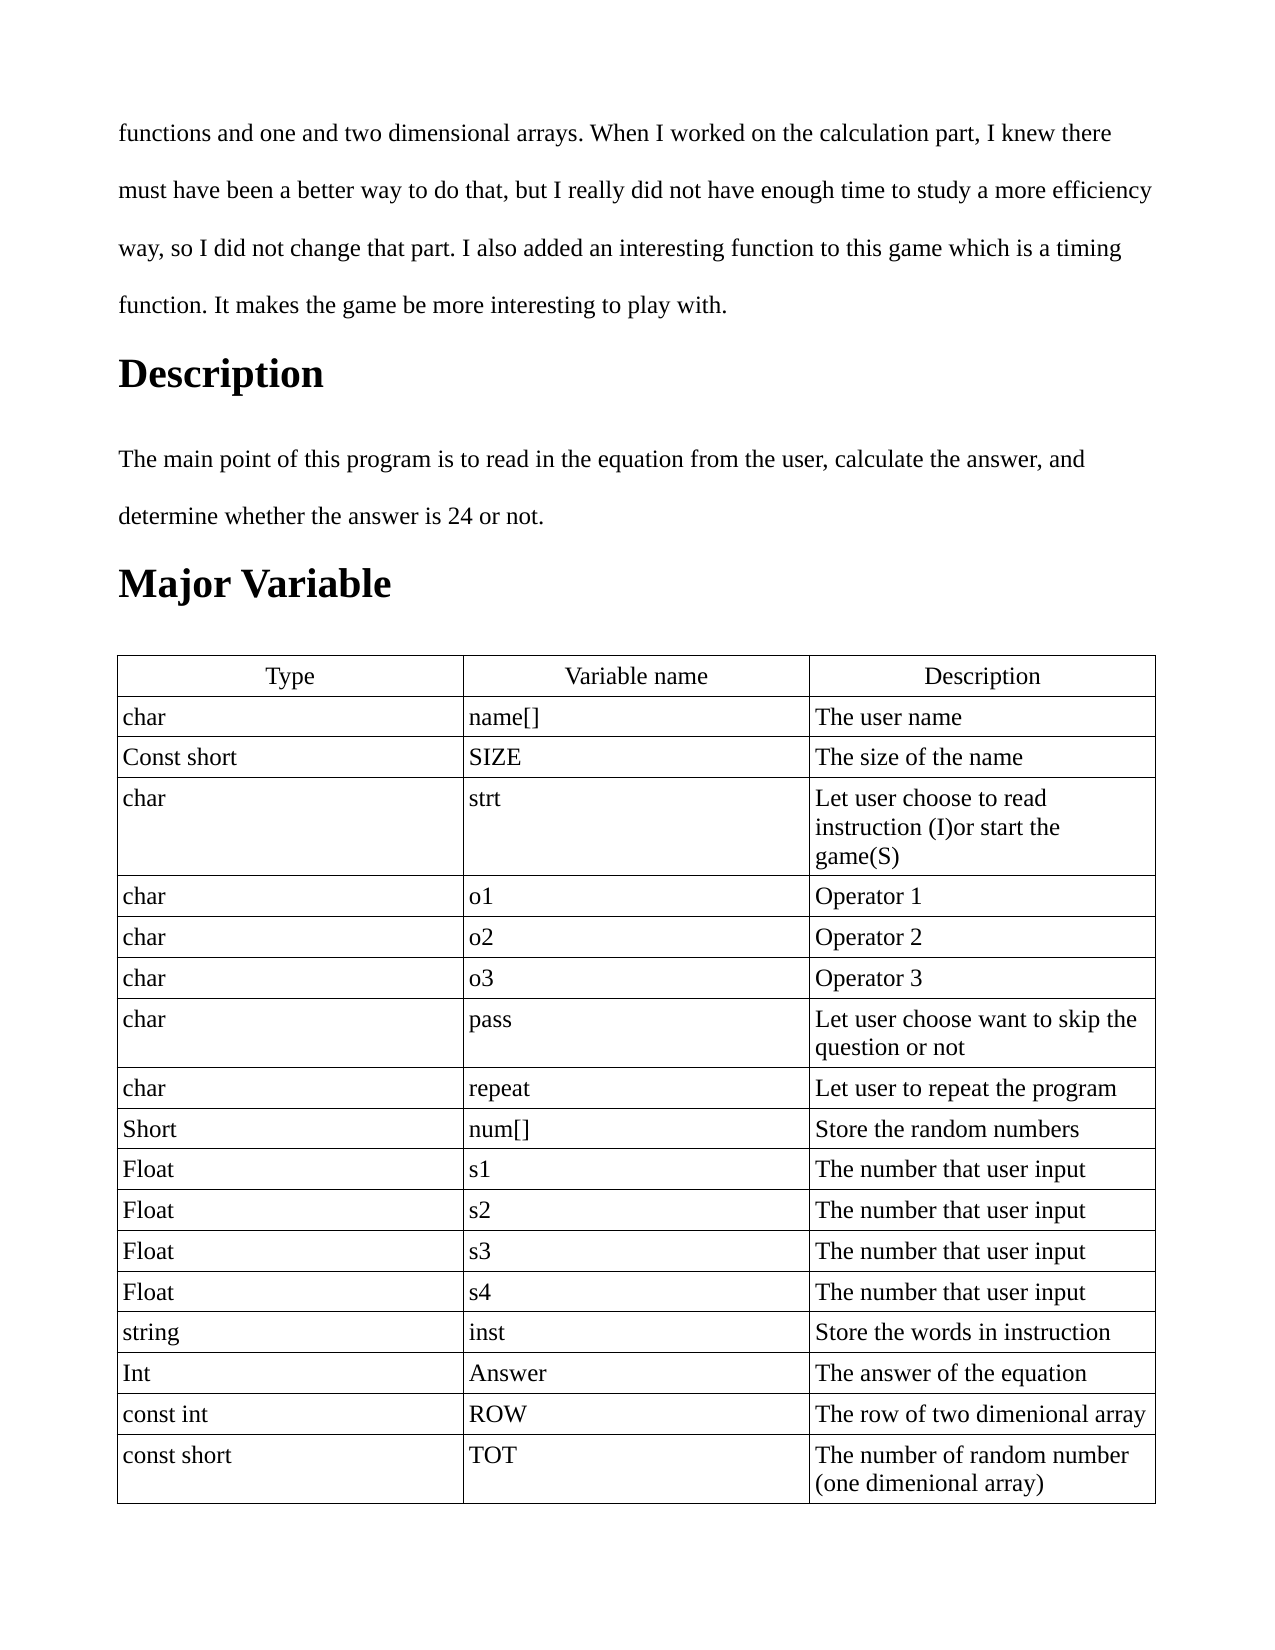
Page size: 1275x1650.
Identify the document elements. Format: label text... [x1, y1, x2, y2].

table_cell SIZE [464, 737, 809, 777]
table_cell char [118, 999, 463, 1067]
table_cell Store the words in instruction [810, 1312, 1155, 1352]
table_cell o2 [464, 917, 809, 957]
table_cell char [118, 1068, 463, 1108]
table_cell The number that user input [810, 1272, 1155, 1311]
table_cell s2 [464, 1190, 809, 1230]
table_cell The number that user input [810, 1231, 1155, 1271]
table_cell TOT [464, 1435, 809, 1503]
table_cell Const short [118, 737, 463, 777]
table_cell Int [118, 1353, 463, 1393]
table_cell inst [464, 1312, 809, 1352]
table_cell Float [118, 1231, 463, 1271]
table_cell The number that user input [810, 1190, 1155, 1230]
table_cell s4 [464, 1272, 809, 1311]
table_cell const short [118, 1435, 463, 1503]
table_cell Float [118, 1149, 463, 1189]
table_cell The answer of the equation [810, 1353, 1155, 1393]
text The main point of this program is to read in the equation from the user, calculate the answer, and determine whether the answer is 24 or not. [118, 444, 1157, 530]
table_header Description [810, 656, 1155, 696]
table_cell Let user to repeat the program [810, 1068, 1155, 1108]
table_header Type [118, 656, 463, 696]
table_cell Answer [464, 1353, 809, 1393]
table_cell The user name [810, 697, 1155, 736]
table_header Variable name [464, 656, 809, 696]
table_cell ROW [464, 1394, 809, 1433]
table_cell repeat [464, 1068, 809, 1108]
table_cell name[] [464, 697, 809, 736]
table_cell char [118, 917, 463, 957]
table_cell s3 [464, 1231, 809, 1271]
table_cell s1 [464, 1149, 809, 1189]
table_cell o1 [464, 876, 809, 916]
table_cell Operator 2 [810, 917, 1155, 957]
table_cell char [118, 697, 463, 736]
table_cell Float [118, 1272, 463, 1311]
table_cell Operator 1 [810, 876, 1155, 916]
table_cell char [118, 876, 463, 916]
text functions and one and two dimensional arrays. When I worked on the calculation part, I knew there must have been a better way to do that, but I really did not have enough time to study a more efficiency way, so I did not change that part. I also added an interesting function to this game which is a timing function. It makes the game be more interesting to play with. [118, 118, 1157, 319]
table_cell char [118, 778, 463, 875]
table_cell Float [118, 1190, 463, 1230]
table_cell The number of random number (one dimenional array) [810, 1435, 1155, 1503]
table_cell pass [464, 999, 809, 1067]
table_cell Short [118, 1109, 463, 1148]
table_cell char [118, 958, 463, 997]
table_cell Let user choose to read instruction (I)or start the game(S) [810, 778, 1155, 875]
table_cell The row of two dimenional array [810, 1394, 1155, 1433]
table_cell o3 [464, 958, 809, 997]
text Description [118, 348, 1157, 396]
table_cell The number that user input [810, 1149, 1155, 1189]
text Major Variable [118, 559, 1157, 607]
table_cell Operator 3 [810, 958, 1155, 997]
table_cell const int [118, 1394, 463, 1433]
table_cell strt [464, 778, 809, 875]
table_cell Store the random numbers [810, 1109, 1155, 1148]
table_cell num[] [464, 1109, 809, 1148]
table_cell Let user choose want to skip the question or not [810, 999, 1155, 1067]
table_cell The size of the name [810, 737, 1155, 777]
table_cell string [118, 1312, 463, 1352]
